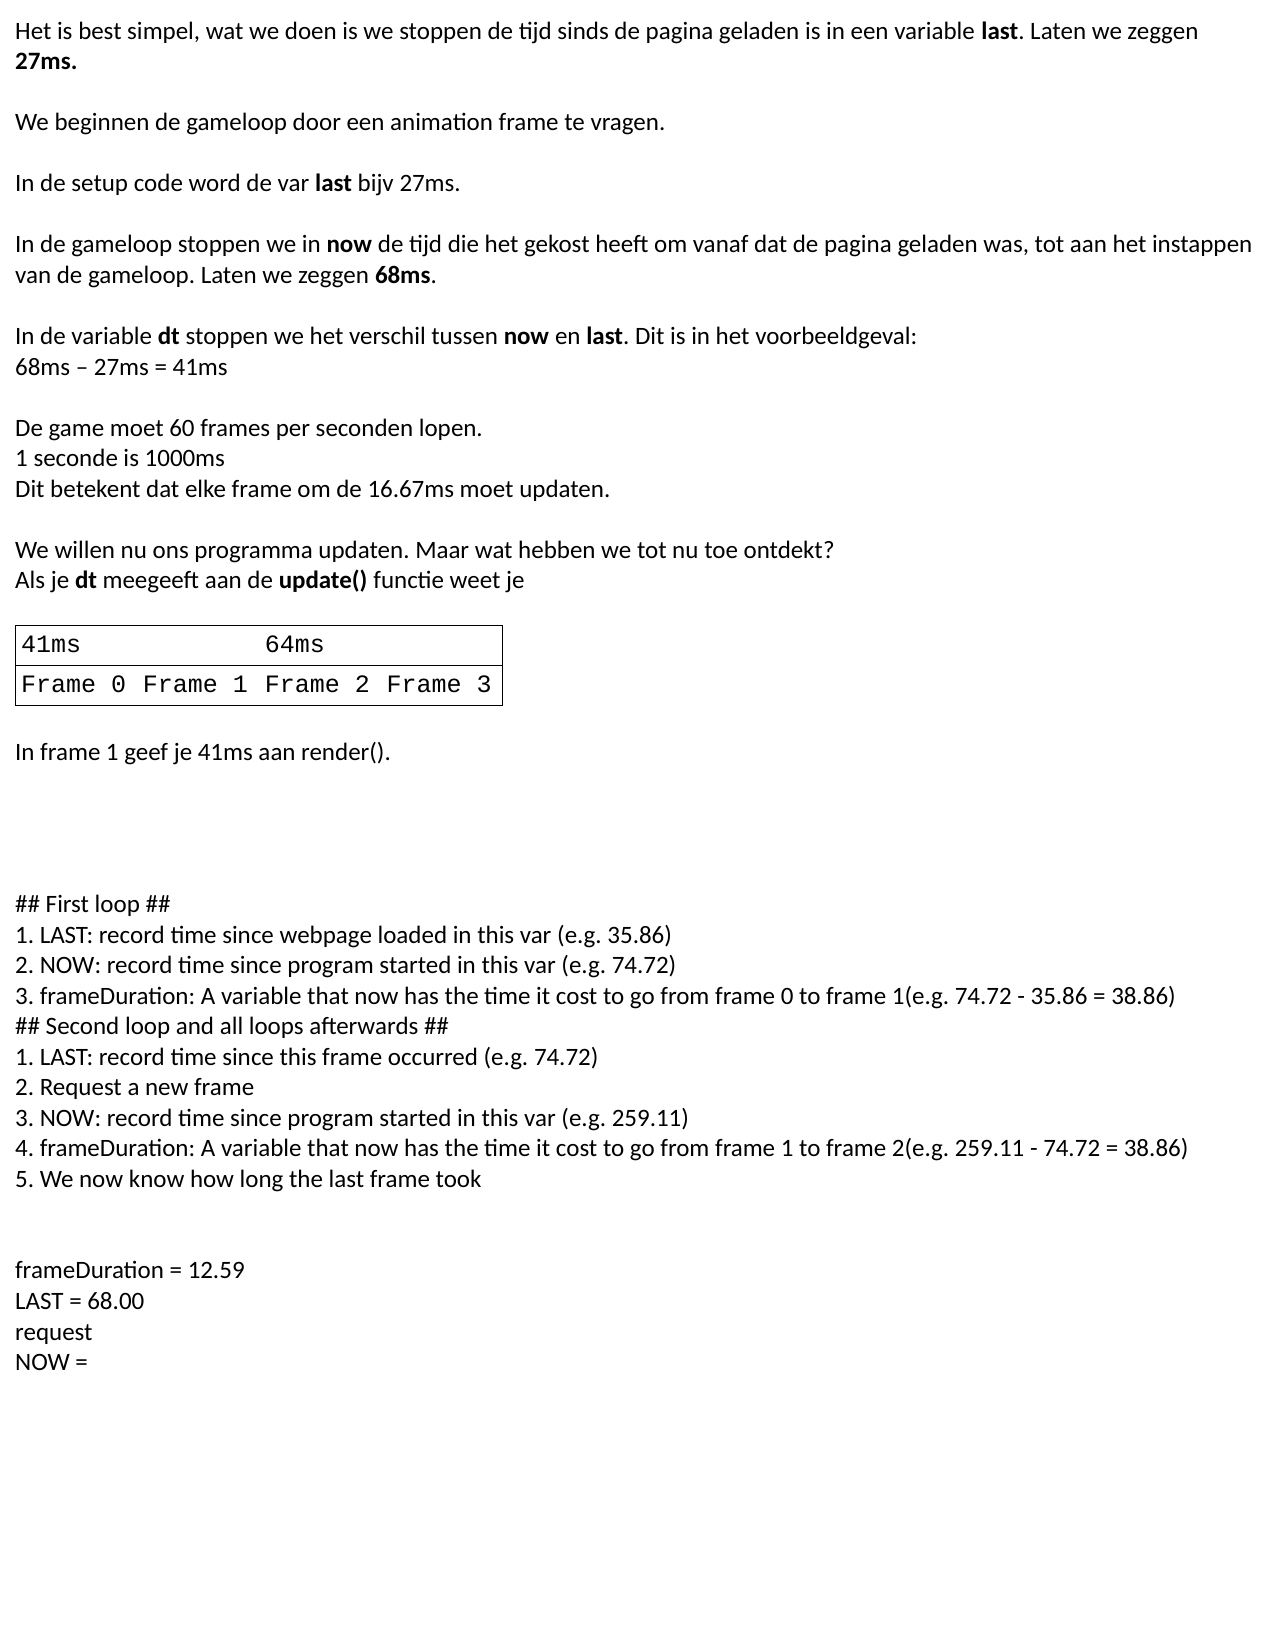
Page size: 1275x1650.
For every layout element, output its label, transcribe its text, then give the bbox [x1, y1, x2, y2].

text LAST = 68.00 [15, 1285, 1260, 1316]
text Als je dt meegeeft aan de update() functie weet je [15, 564, 1260, 595]
text Het is best simpel, wat we doen is we stoppen de tijd sinds de pagina geladen is in een variable last. Laten we zeggen 27ms. [15, 15, 1260, 76]
text ## First loop ## [15, 888, 1260, 919]
text ## Second loop and all loops afterwards ## [15, 1011, 1260, 1041]
text 3. NOW: record time since program started in this var (e.g. 259.11) [15, 1102, 1260, 1133]
text In de gameloop stoppen we in now de tijd die het gekost heeft om vanaf dat de pagina geladen was, tot aan het instappen van de gameloop. Laten we zeggen 68ms. [15, 229, 1260, 290]
text request [15, 1316, 1260, 1346]
text 2. NOW: record time since program started in this var (e.g. 74.72) [15, 949, 1260, 980]
text In frame 1 geef je 41ms aan render(). [15, 736, 1260, 766]
text 1. LAST: record time since this frame occurred (e.g. 74.72) [15, 1041, 1260, 1072]
text 1 seconde is 1000ms [15, 442, 1260, 473]
text Dit betekent dat elke frame om de 16.67ms moet updaten. [15, 473, 1260, 503]
table_cell Frame 0 [16, 666, 137, 705]
text 4. frameDuration: A variable that now has the time it cost to go from frame 1 to frame 2(e.g. 259.11 - 74.72 = 38.86) [15, 1133, 1260, 1163]
text 1. LAST: record time since webpage loaded in this var (e.g. 35.86) [15, 919, 1260, 949]
text 2. Request a new frame [15, 1072, 1260, 1102]
text De game moet 60 frames per seconden lopen. [15, 412, 1260, 442]
text In de variable dt stoppen we het verschil tussen now en last. Dit is in het voorbeeldgeval: [15, 320, 1260, 351]
text 5. We now know how long the last frame took [15, 1163, 1260, 1194]
table_header 41ms [16, 626, 259, 665]
text We willen nu ons programma updaten. Maar wat hebben we tot nu toe ontdekt? [15, 534, 1260, 564]
text 68ms – 27ms = 41ms [15, 351, 1260, 381]
text NOW = [15, 1346, 1260, 1377]
table_cell Frame 3 [381, 666, 502, 705]
table_header 64ms [259, 626, 502, 665]
text We beginnen de gameloop door een animation frame te vragen. [15, 107, 1260, 137]
table_cell Frame 1 [137, 666, 259, 705]
text In de setup code word de var last bijv 27ms. [15, 168, 1260, 198]
table_cell Frame 2 [259, 666, 381, 705]
text 3. frameDuration: A variable that now has the time it cost to go from frame 0 to frame 1(e.g. 74.72 - 35.86 = 38.86) [15, 980, 1260, 1011]
text frameDuration = 12.59 [15, 1255, 1260, 1285]
